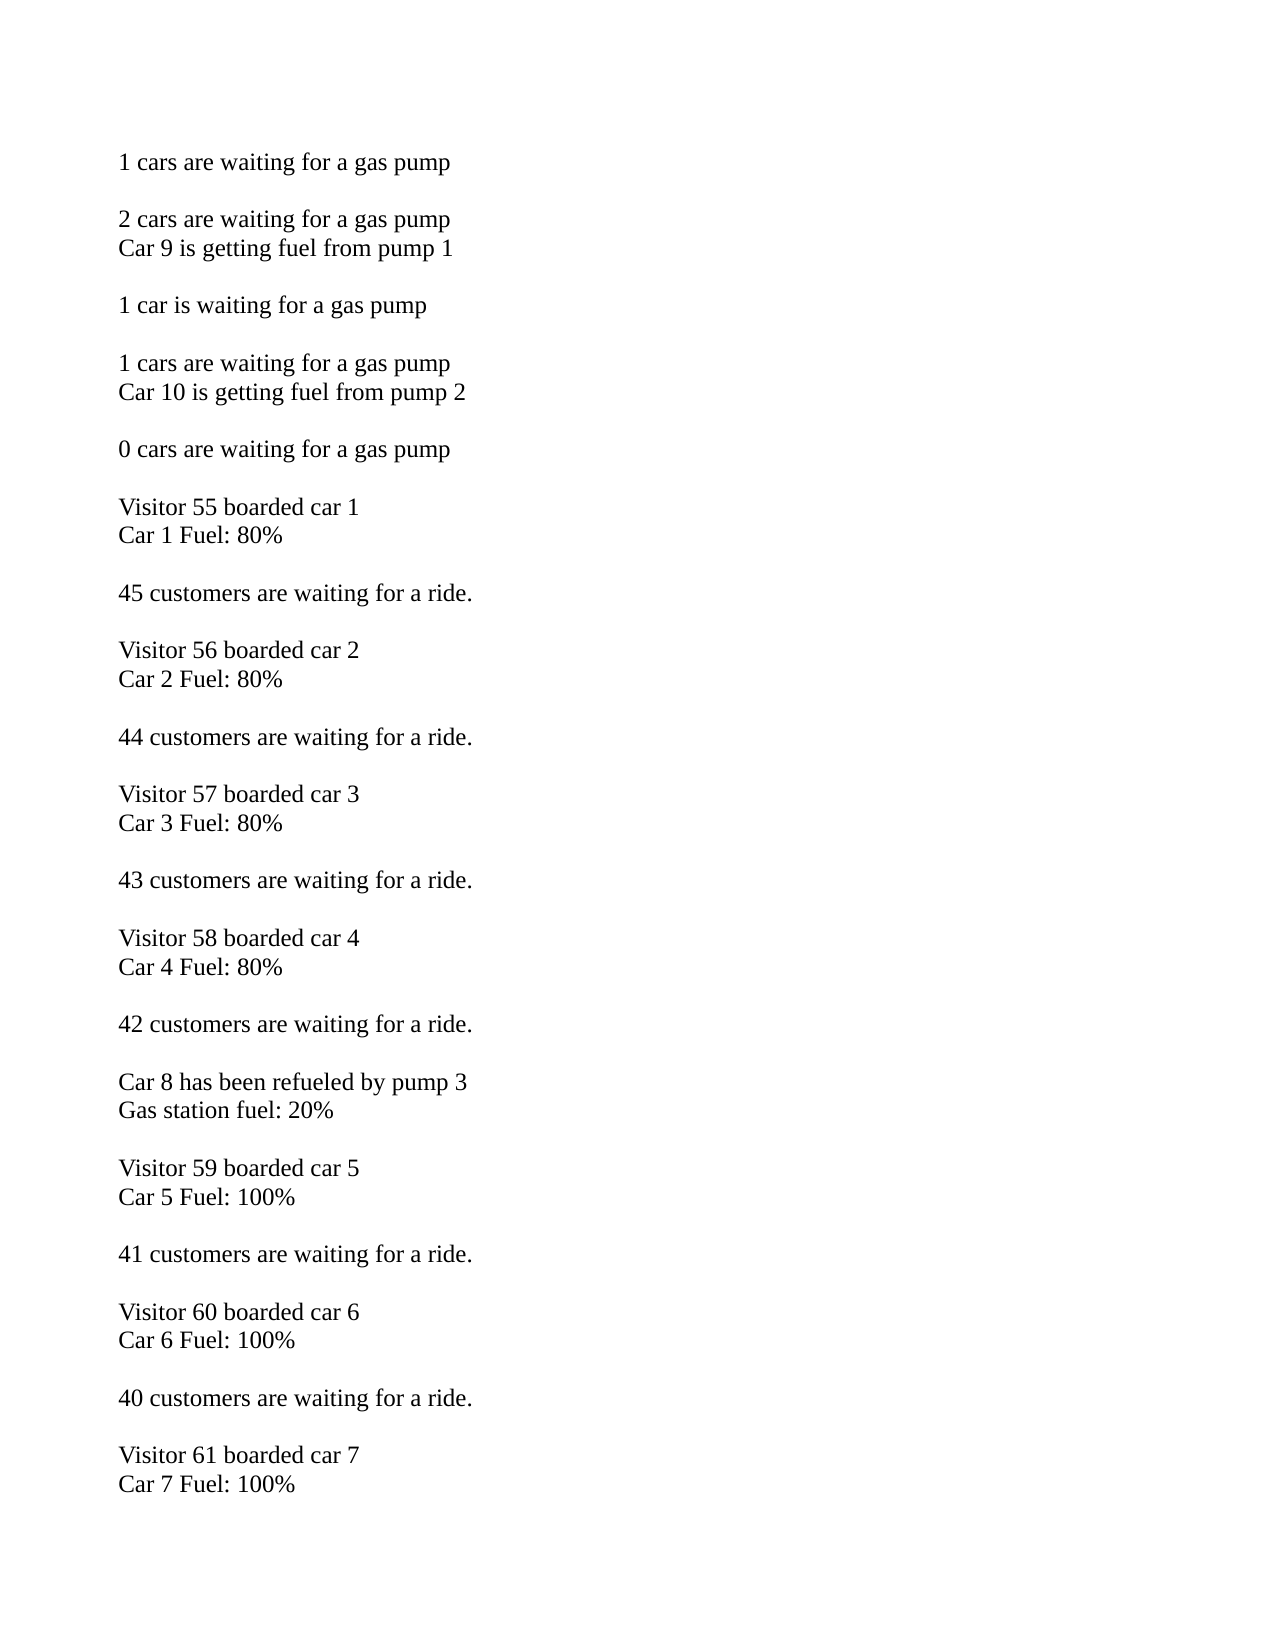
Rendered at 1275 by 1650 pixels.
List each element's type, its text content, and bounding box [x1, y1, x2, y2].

text 1 cars are waiting for a gas pump [118, 348, 1157, 377]
text Visitor 59 boarded car 5 [118, 1153, 1157, 1182]
text 44 customers are waiting for a ride. [118, 722, 1157, 751]
text Car 10 is getting fuel from pump 2 [118, 377, 1157, 406]
text 42 customers are waiting for a ride. [118, 1009, 1157, 1038]
text 1 car is waiting for a gas pump [118, 291, 1157, 319]
text 45 customers are waiting for a ride. [118, 578, 1157, 607]
text 1 cars are waiting for a gas pump [118, 147, 1157, 176]
text 41 customers are waiting for a ride. [118, 1239, 1157, 1268]
text Car 9 is getting fuel from pump 1 [118, 233, 1157, 262]
text Car 6 Fuel: 100% [118, 1326, 1157, 1354]
text 0 cars are waiting for a gas pump [118, 434, 1157, 463]
text Car 7 Fuel: 100% [118, 1469, 1157, 1498]
text Car 2 Fuel: 80% [118, 664, 1157, 693]
text 40 customers are waiting for a ride. [118, 1383, 1157, 1412]
text Car 4 Fuel: 80% [118, 952, 1157, 981]
text 2 cars are waiting for a gas pump [118, 204, 1157, 233]
text Visitor 56 boarded car 2 [118, 636, 1157, 664]
text Car 5 Fuel: 100% [118, 1182, 1157, 1211]
text Visitor 55 boarded car 1 [118, 492, 1157, 521]
text Car 3 Fuel: 80% [118, 808, 1157, 837]
text Visitor 58 boarded car 4 [118, 923, 1157, 952]
text 43 customers are waiting for a ride. [118, 866, 1157, 894]
text Gas station fuel: 20% [118, 1096, 1157, 1124]
text Car 8 has been refueled by pump 3 [118, 1067, 1157, 1096]
text Car 1 Fuel: 80% [118, 521, 1157, 549]
text Visitor 60 boarded car 6 [118, 1297, 1157, 1326]
text Visitor 61 boarded car 7 [118, 1441, 1157, 1469]
text Visitor 57 boarded car 3 [118, 779, 1157, 808]
